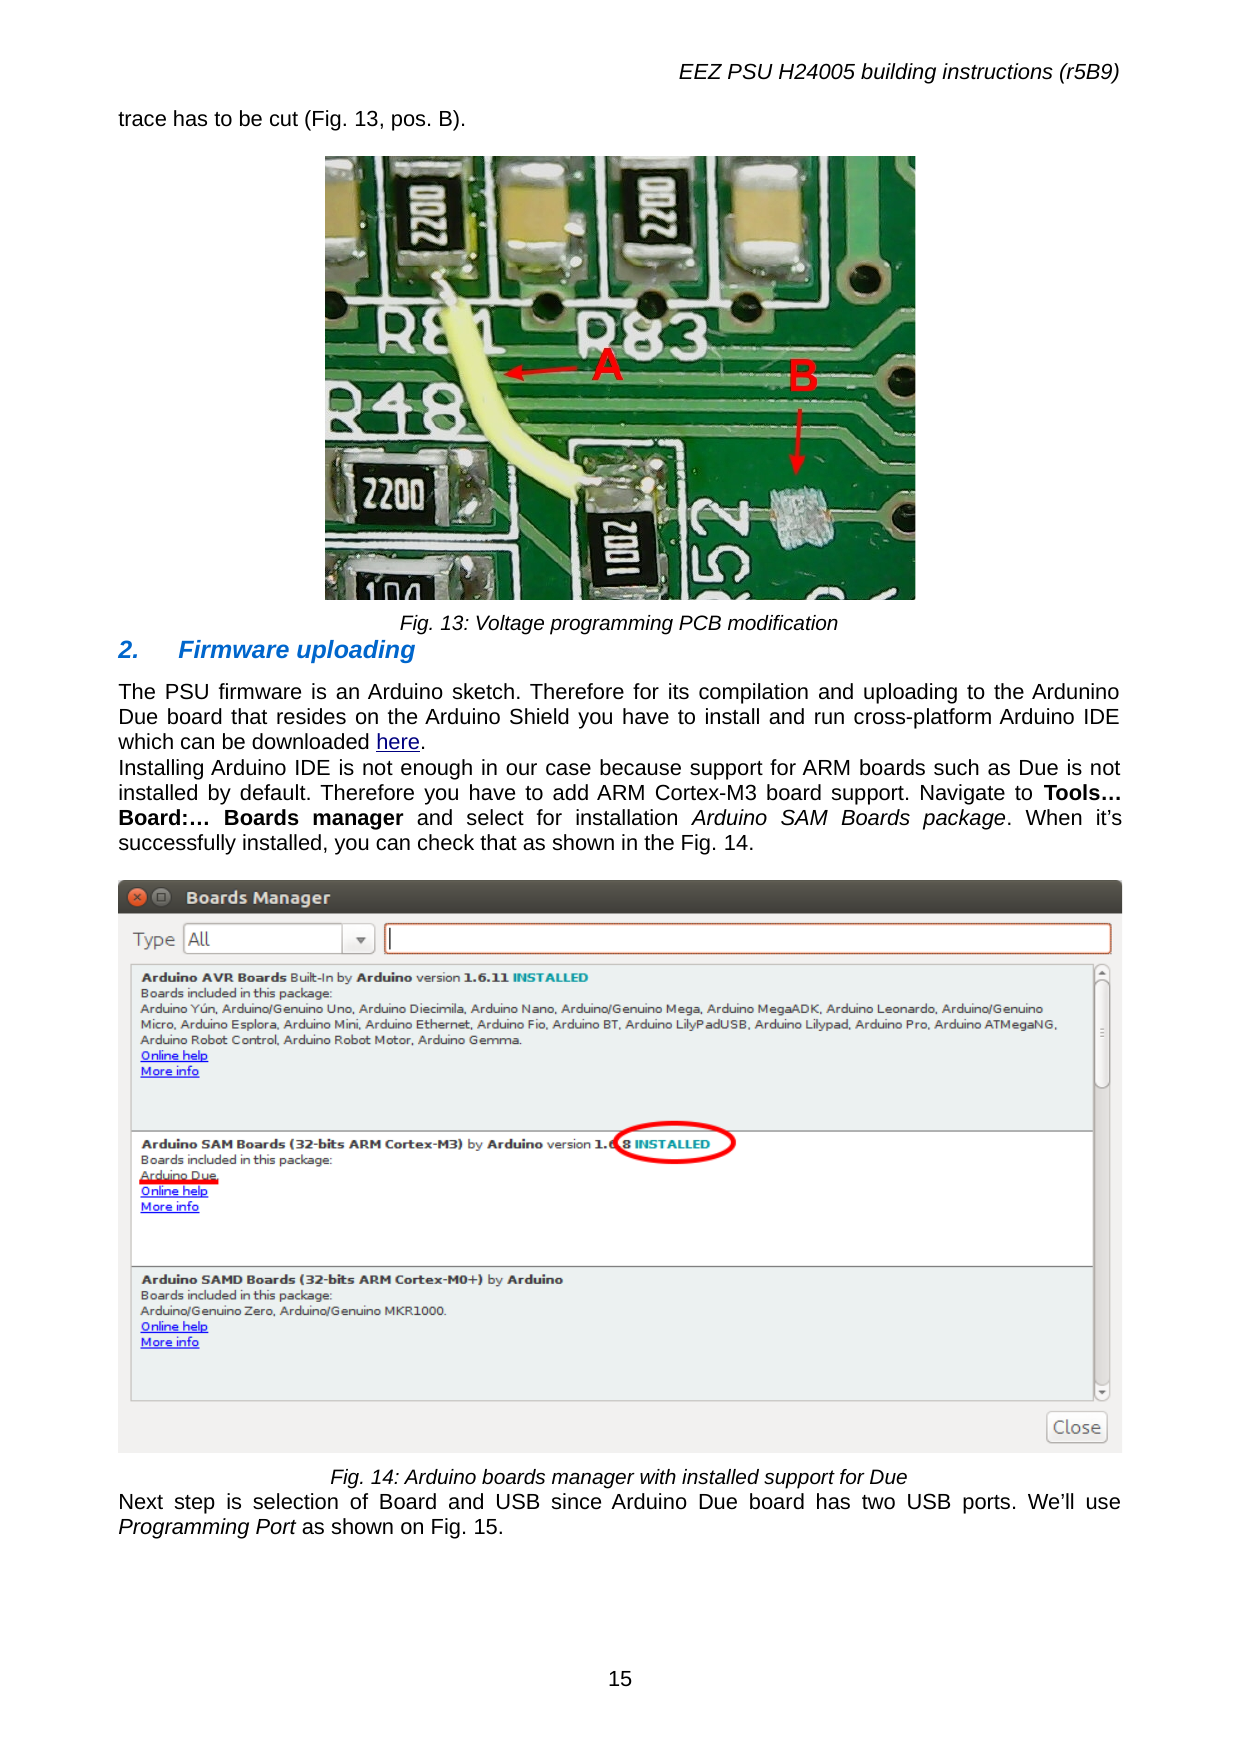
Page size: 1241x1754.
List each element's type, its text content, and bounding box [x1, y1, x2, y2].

picture [325, 156, 916, 600]
picture [118, 880, 1123, 1453]
subtitle Firmware uploading [118, 183, 1122, 664]
text Installing Arduino IDE is not enough in our case because support for ARM boards such as Due is not installed by default. Therefore you have to add ARM Cortex-M3 board support. Navigate to Tools… Board:… Boards manager and select for installation Arduino SAM Boards package. When it’s successfully installed, you can check that as shown in the Fig. 14. [118, 754, 1122, 855]
text Fig. 14: Arduino boards manager with installed support for Due [118, 1453, 1122, 1489]
text Next step is selection of Board and USB since Arduino Due board has two USB ports. We’ll use Programming Port as shown on Fig. 15. [118, 1489, 1122, 1539]
list Fig. 13: Voltage programming PCB modification [325, 600, 915, 635]
text trace has to be cut (Fig. 13, pos. B). [118, 106, 1122, 131]
text The PSU firmware is an Arduino sketch. Therefore for its compilation and uploading to the Ardunino Due board that resides on the Arduino Shield you have to install and run cross-platform Arduino IDE which can be downloaded here. [118, 679, 1122, 754]
